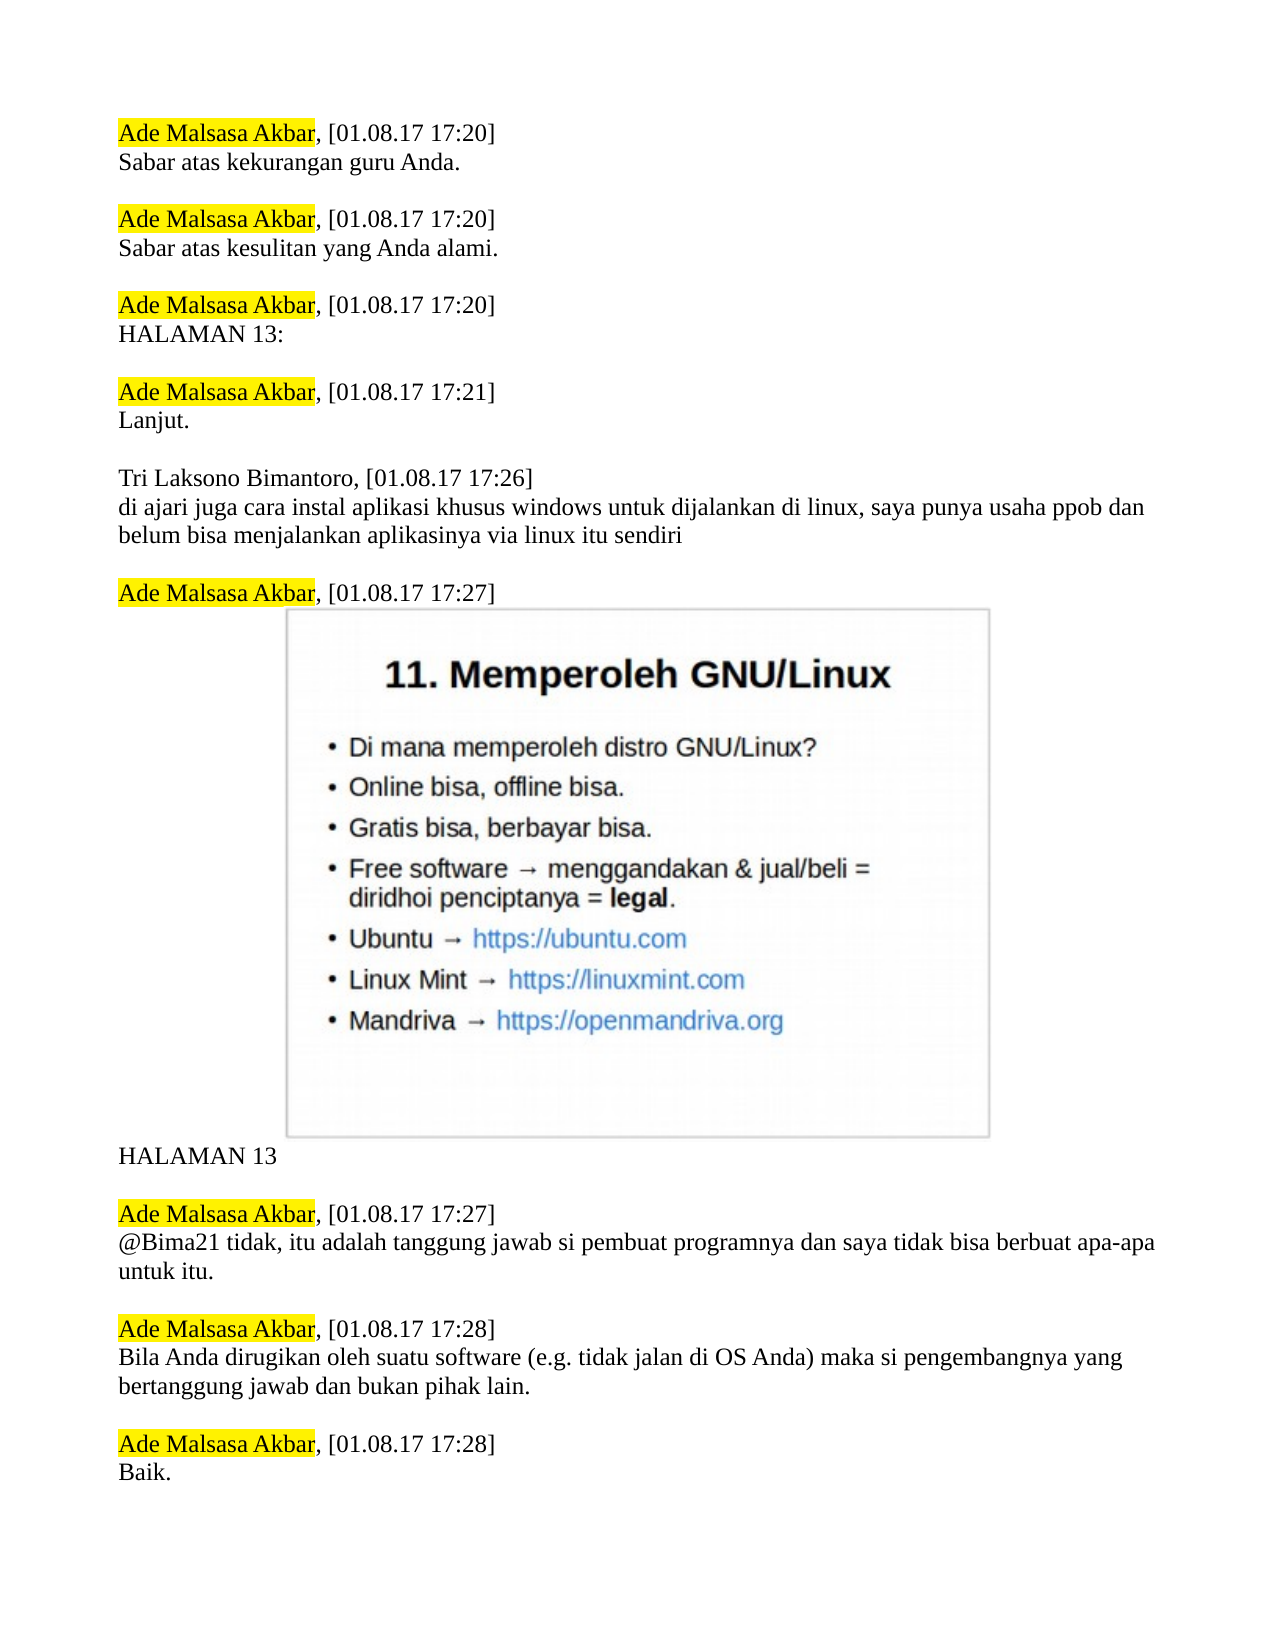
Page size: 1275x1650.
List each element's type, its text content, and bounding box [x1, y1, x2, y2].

text Lanjut. [118, 406, 1157, 434]
text HALAMAN 13: [118, 319, 1157, 348]
text Baik. [118, 1457, 1157, 1486]
text Ade Malsasa Akbar, [01.08.17 17:20] [118, 204, 1157, 233]
text HALAMAN 13 [118, 607, 1157, 1170]
text Ade Malsasa Akbar, [01.08.17 17:27] [118, 1199, 1157, 1227]
text @Bima21 tidak, itu adalah tanggung jawab si pembuat programnya dan saya tidak bisa berbuat apa-apa untuk itu. [118, 1227, 1157, 1285]
text Sabar atas kesulitan yang Anda alami. [118, 233, 1157, 262]
text Ade Malsasa Akbar, [01.08.17 17:27] [118, 578, 1157, 607]
picture [283, 606, 992, 1142]
text Ade Malsasa Akbar, [01.08.17 17:28] [118, 1429, 1157, 1457]
text di ajari juga cara instal aplikasi khusus windows untuk dijalankan di linux, saya punya usaha ppob dan belum bisa menjalankan aplikasinya via linux itu sendiri [118, 492, 1157, 549]
text Ade Malsasa Akbar, [01.08.17 17:21] [118, 377, 1157, 406]
text Ade Malsasa Akbar, [01.08.17 17:20] [118, 118, 1157, 147]
text Ade Malsasa Akbar, [01.08.17 17:20] [118, 291, 1157, 319]
text Tri Laksono Bimantoro, [01.08.17 17:26] [118, 463, 1157, 492]
text Bila Anda dirugikan oleh suatu software (e.g. tidak jalan di OS Anda) maka si pengembangnya yang bertanggung jawab dan bukan pihak lain. [118, 1342, 1157, 1400]
text Ade Malsasa Akbar, [01.08.17 17:28] [118, 1314, 1157, 1342]
text Sabar atas kekurangan guru Anda. [118, 147, 1157, 176]
